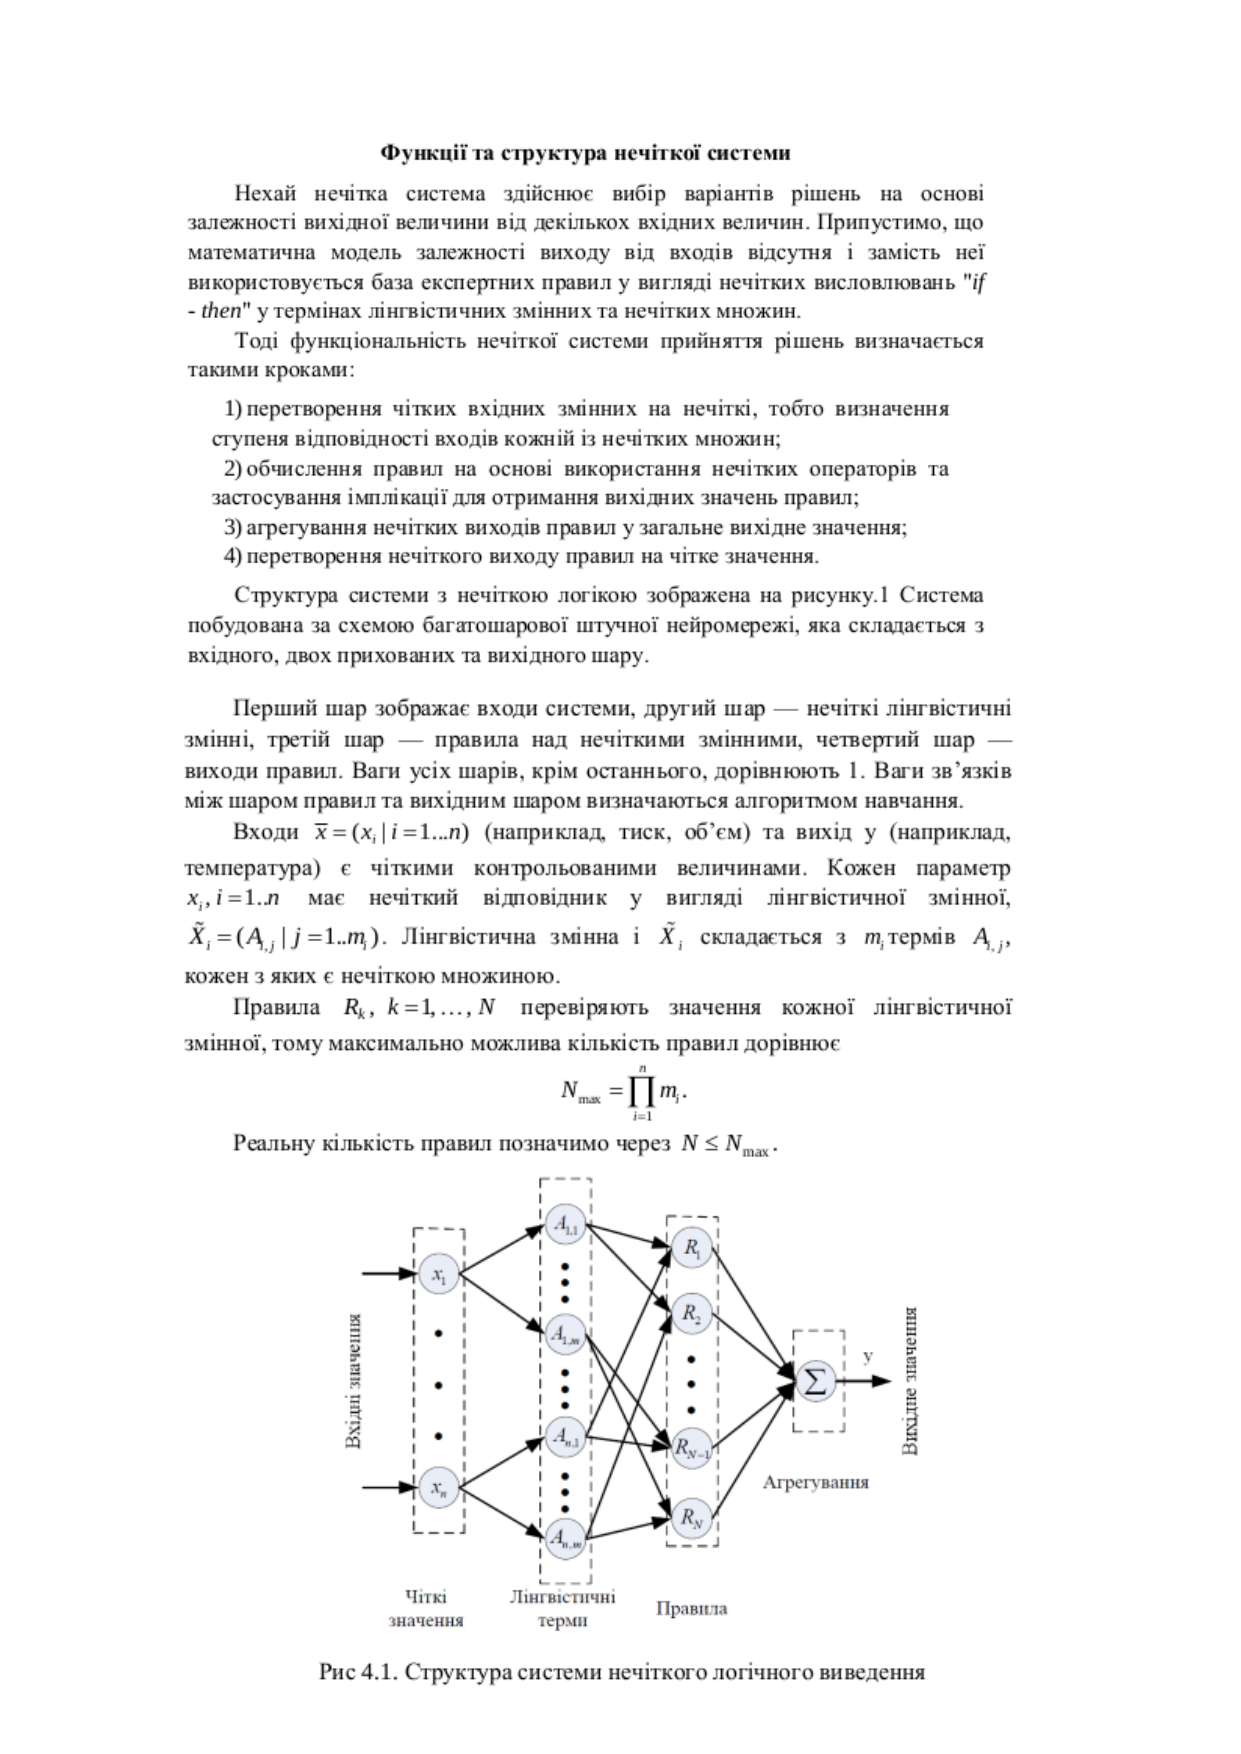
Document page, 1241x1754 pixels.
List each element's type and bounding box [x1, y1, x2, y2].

picture [141, 118, 1070, 1689]
